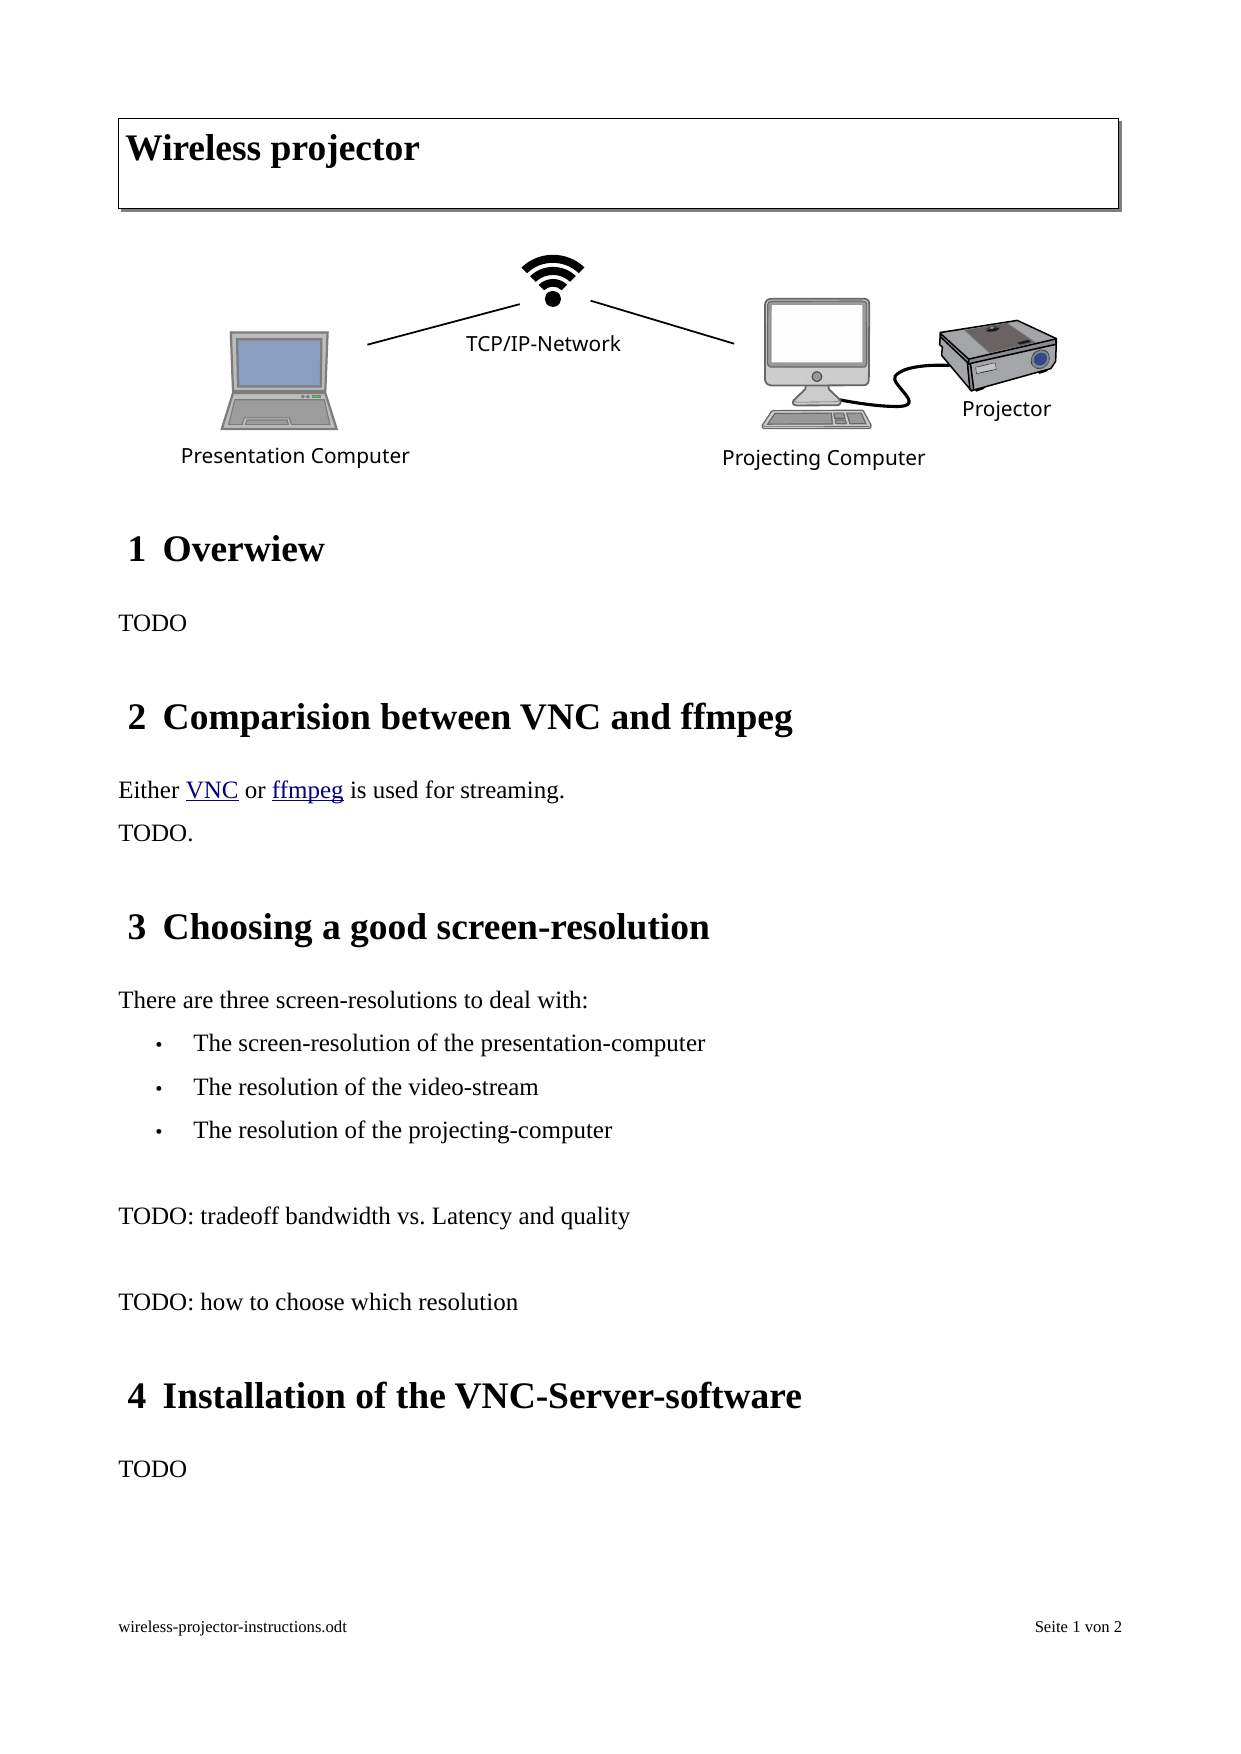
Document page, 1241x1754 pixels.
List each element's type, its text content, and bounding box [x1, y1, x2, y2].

text TODO: how to choose which resolution [118, 1287, 1122, 1316]
list The resolution of the video-stream [156, 1072, 1122, 1100]
subtitle Overwiew [118, 527, 1122, 570]
text There are three screen-resolutions to deal with: [118, 985, 1122, 1014]
subtitle Installation of the VNC-Server-software [118, 1373, 1122, 1417]
text TODO: tradeoff bandwidth vs. Latency and quality [118, 1201, 1122, 1230]
subtitle Comparision between VNC and ffmpeg [118, 694, 1122, 737]
text TODO [118, 608, 1122, 637]
list The screen-resolution of the presentation-computer [156, 1028, 1122, 1057]
text Either VNC or ffmpeg is used for streaming. [118, 775, 1122, 804]
text TODO [118, 1454, 1122, 1483]
list The resolution of the projecting-computer [156, 1115, 1122, 1143]
text TODO. [118, 818, 1122, 847]
subtitle Choosing a good screen-resolution [118, 904, 1122, 947]
title Wireless projector [119, 119, 1118, 168]
